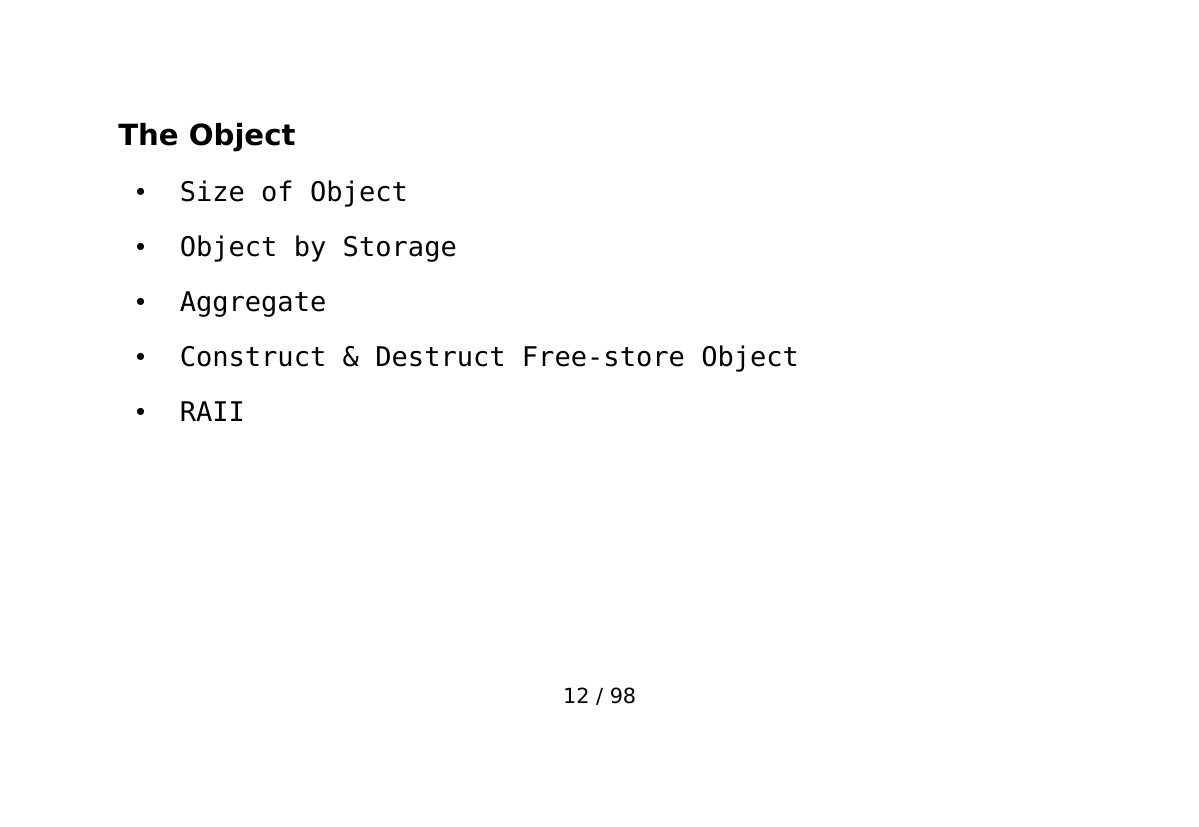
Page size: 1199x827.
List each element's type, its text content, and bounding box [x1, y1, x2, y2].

title The Object [118, 118, 1081, 152]
subtitle Aggregate [136, 287, 1081, 318]
subtitle RAII [136, 397, 1081, 428]
subtitle Object by Storage [136, 231, 1081, 263]
subtitle Size of Object [136, 176, 1081, 208]
subtitle Construct & Destruct Free-store Object [136, 342, 1081, 373]
